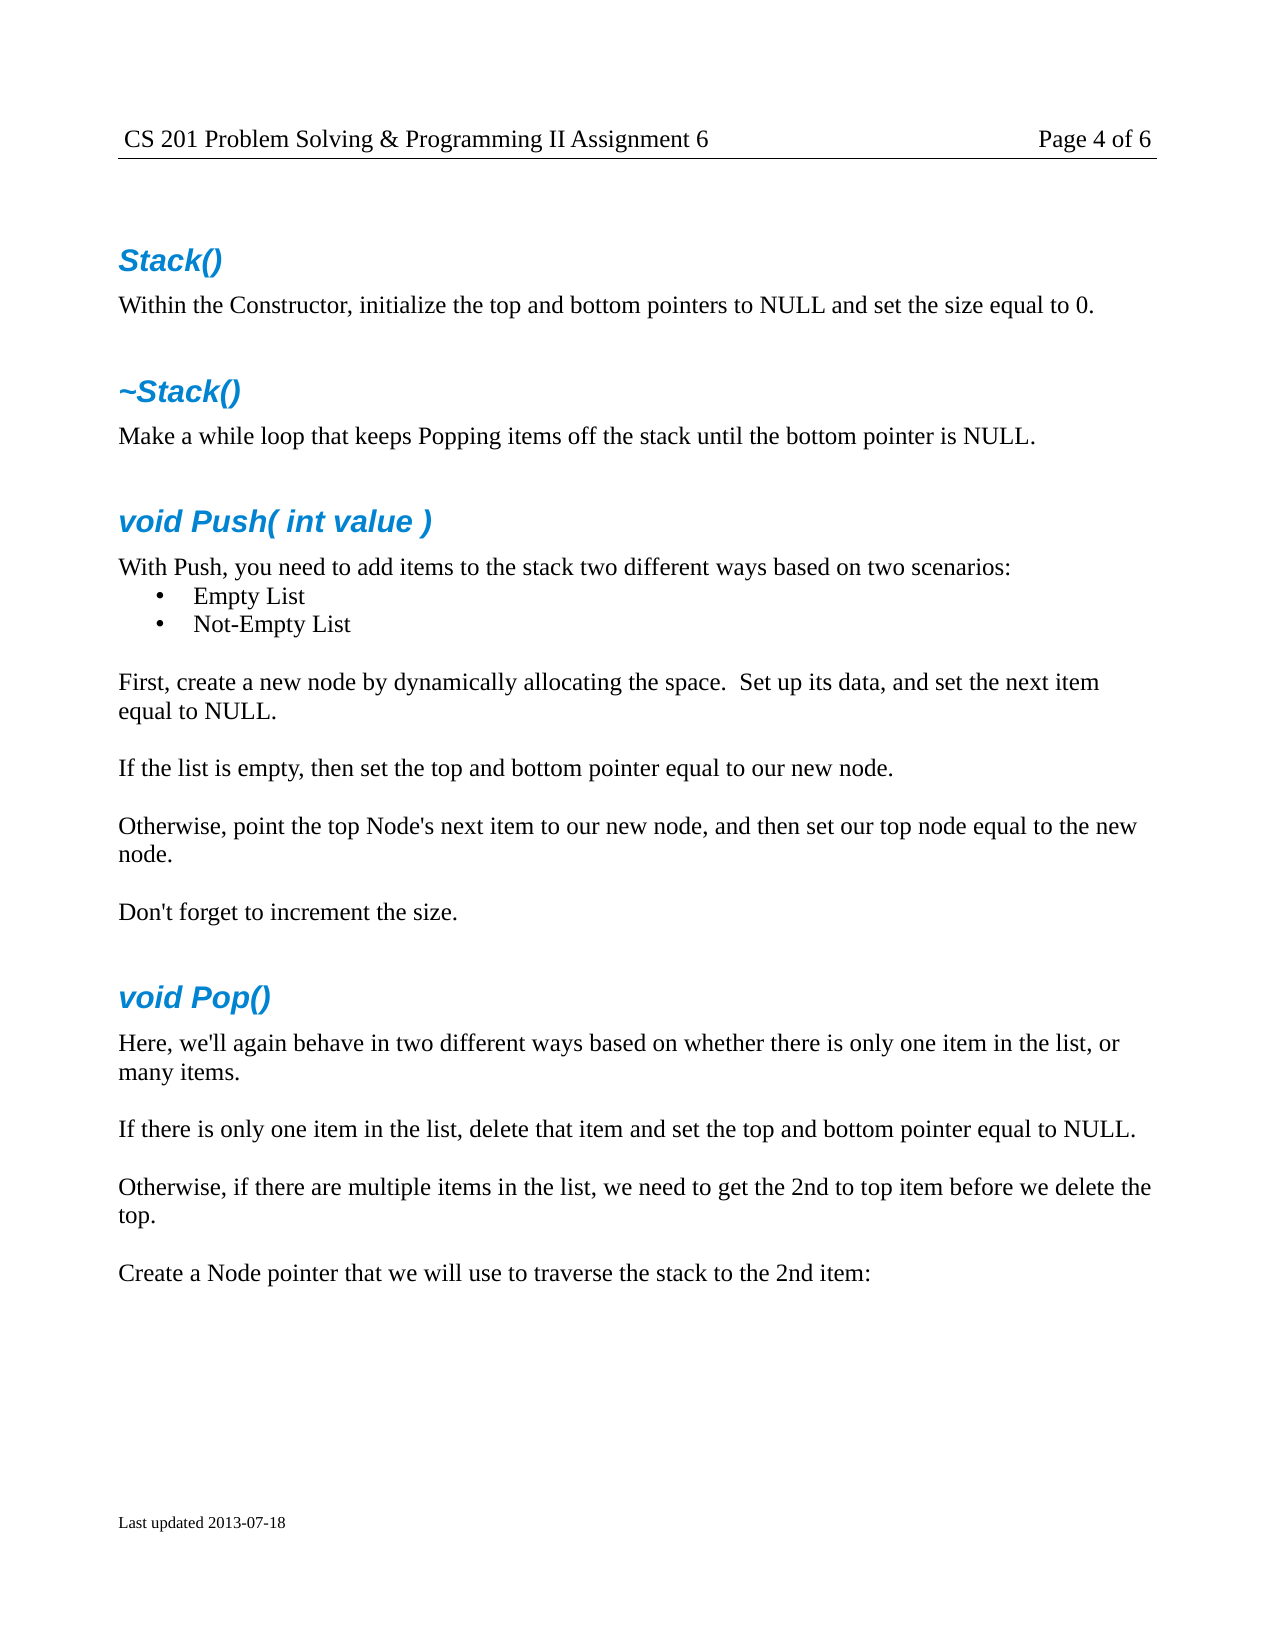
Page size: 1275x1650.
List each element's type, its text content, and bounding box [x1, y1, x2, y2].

subtitle ~Stack() [118, 373, 1157, 408]
text Within the Constructor, initialize the top and bottom pointers to NULL and set the size equal to 0. [118, 290, 1157, 319]
list Not-Empty List [156, 609, 1157, 638]
text Here, we'll again behave in two different ways based on whether there is only one item in the list, or many items. [118, 1028, 1157, 1085]
list Empty List [156, 581, 1157, 609]
text Make a while loop that keeps Popping items off the stack until the bottom pointer is NULL. [118, 421, 1157, 450]
subtitle void Pop() [118, 979, 1157, 1015]
text Otherwise, point the top Node's next item to our new node, and then set our top node equal to the new node. [118, 811, 1157, 868]
subtitle void Push( int value ) [118, 503, 1157, 539]
text With Push, you need to add items to the stack two different ways based on two scenarios: [118, 552, 1157, 581]
text First, create a new node by dynamically allocating the space. Set up its data, and set the next item equal to NULL. [118, 667, 1157, 724]
subtitle Stack() [118, 242, 1157, 278]
text Otherwise, if there are multiple items in the list, we need to get the 2nd to top item before we delete the top. [118, 1172, 1157, 1229]
text Don't forget to increment the size. [118, 897, 1157, 926]
text If there is only one item in the list, delete that item and set the top and bottom pointer equal to NULL. [118, 1114, 1157, 1143]
text If the list is empty, then set the top and bottom pointer equal to our new node. [118, 753, 1157, 782]
text Create a Node pointer that we will use to traverse the stack to the 2nd item: [118, 1258, 1157, 1287]
